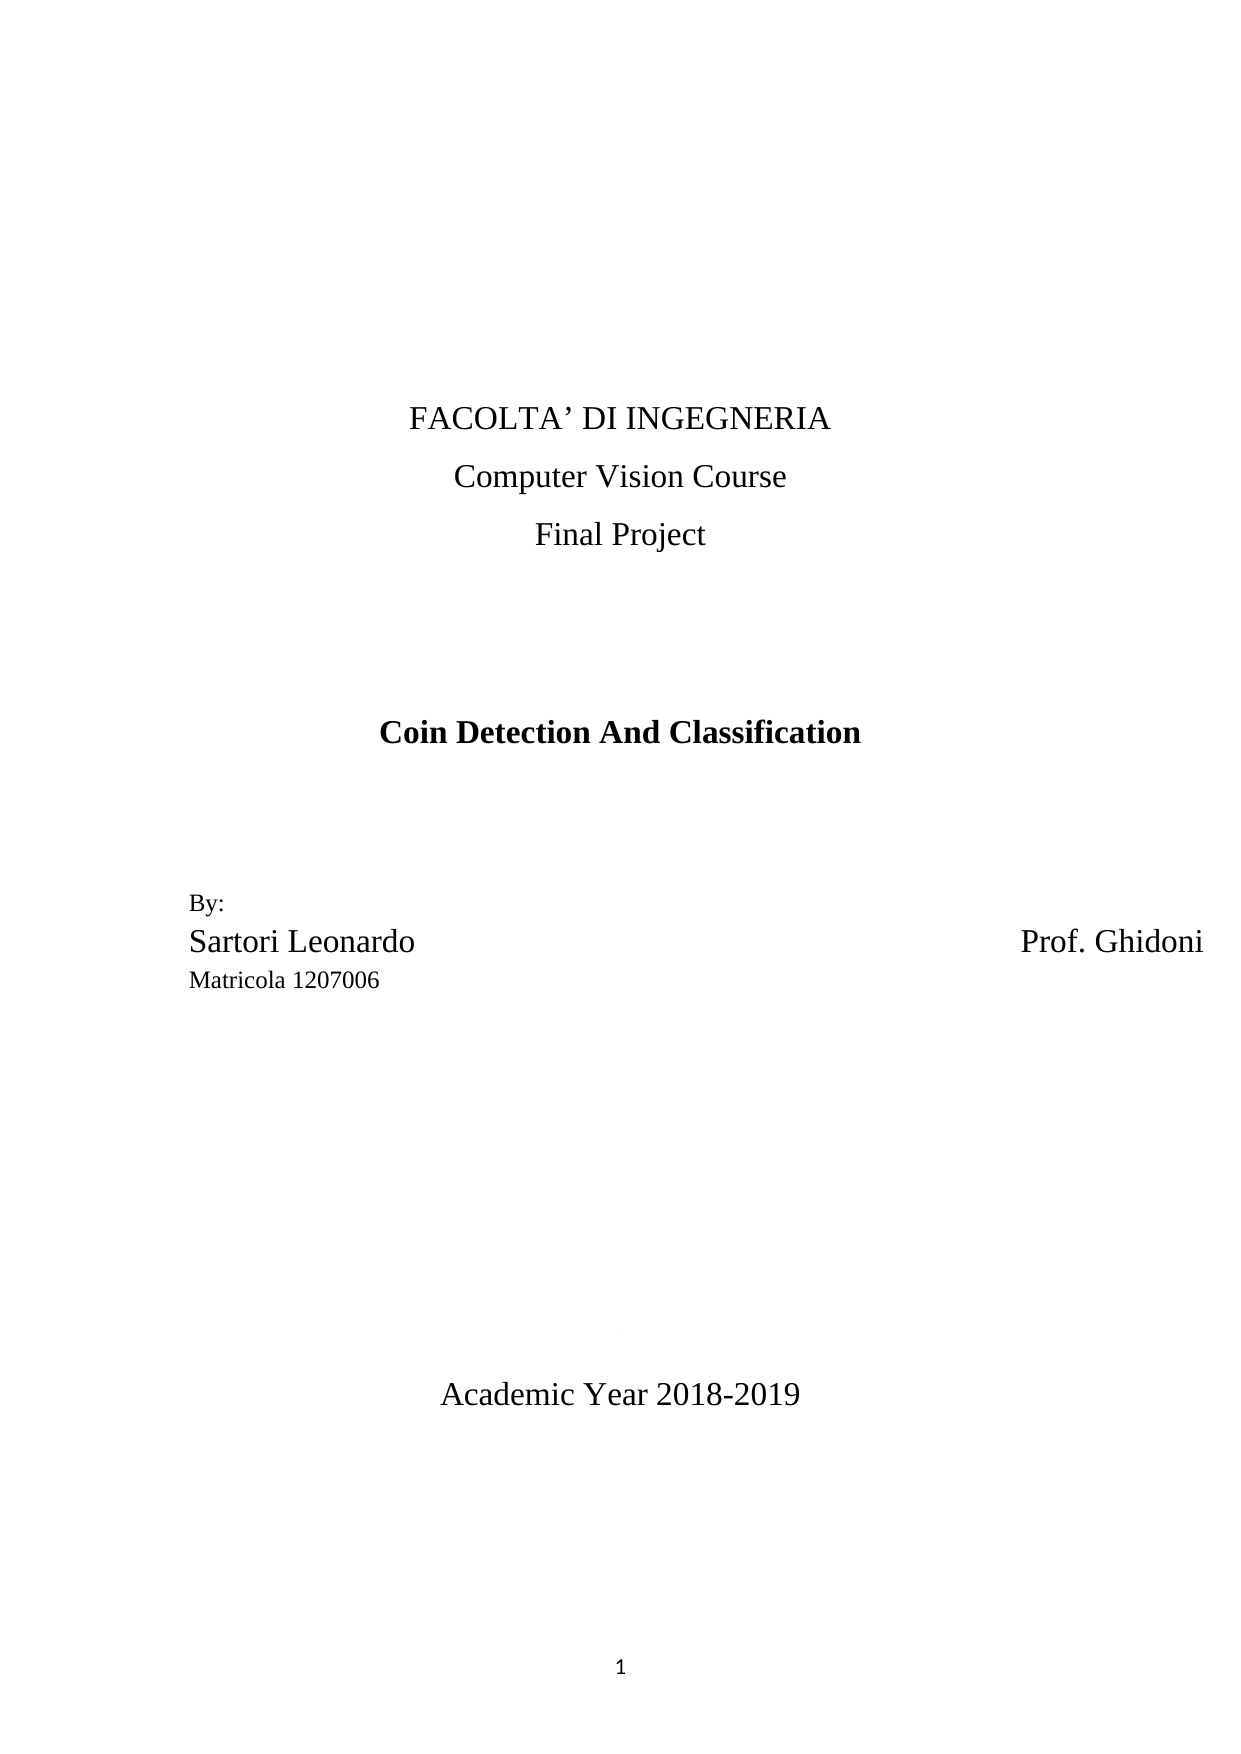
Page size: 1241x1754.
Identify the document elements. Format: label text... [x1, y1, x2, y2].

text Academic Year 2018-2019 [177, 1374, 1063, 1413]
table_header By: Sartori Leonardo Matricola 1207006 [178, 888, 826, 1036]
text Computer Vision Course [177, 456, 1063, 494]
table_header Prof. Ghidoni [827, 888, 1214, 1036]
text FACOLTA’ DI INGEGNERIA [177, 398, 1063, 436]
text Coin Detection And Classification [177, 713, 1063, 751]
text Final Project [177, 514, 1063, 552]
